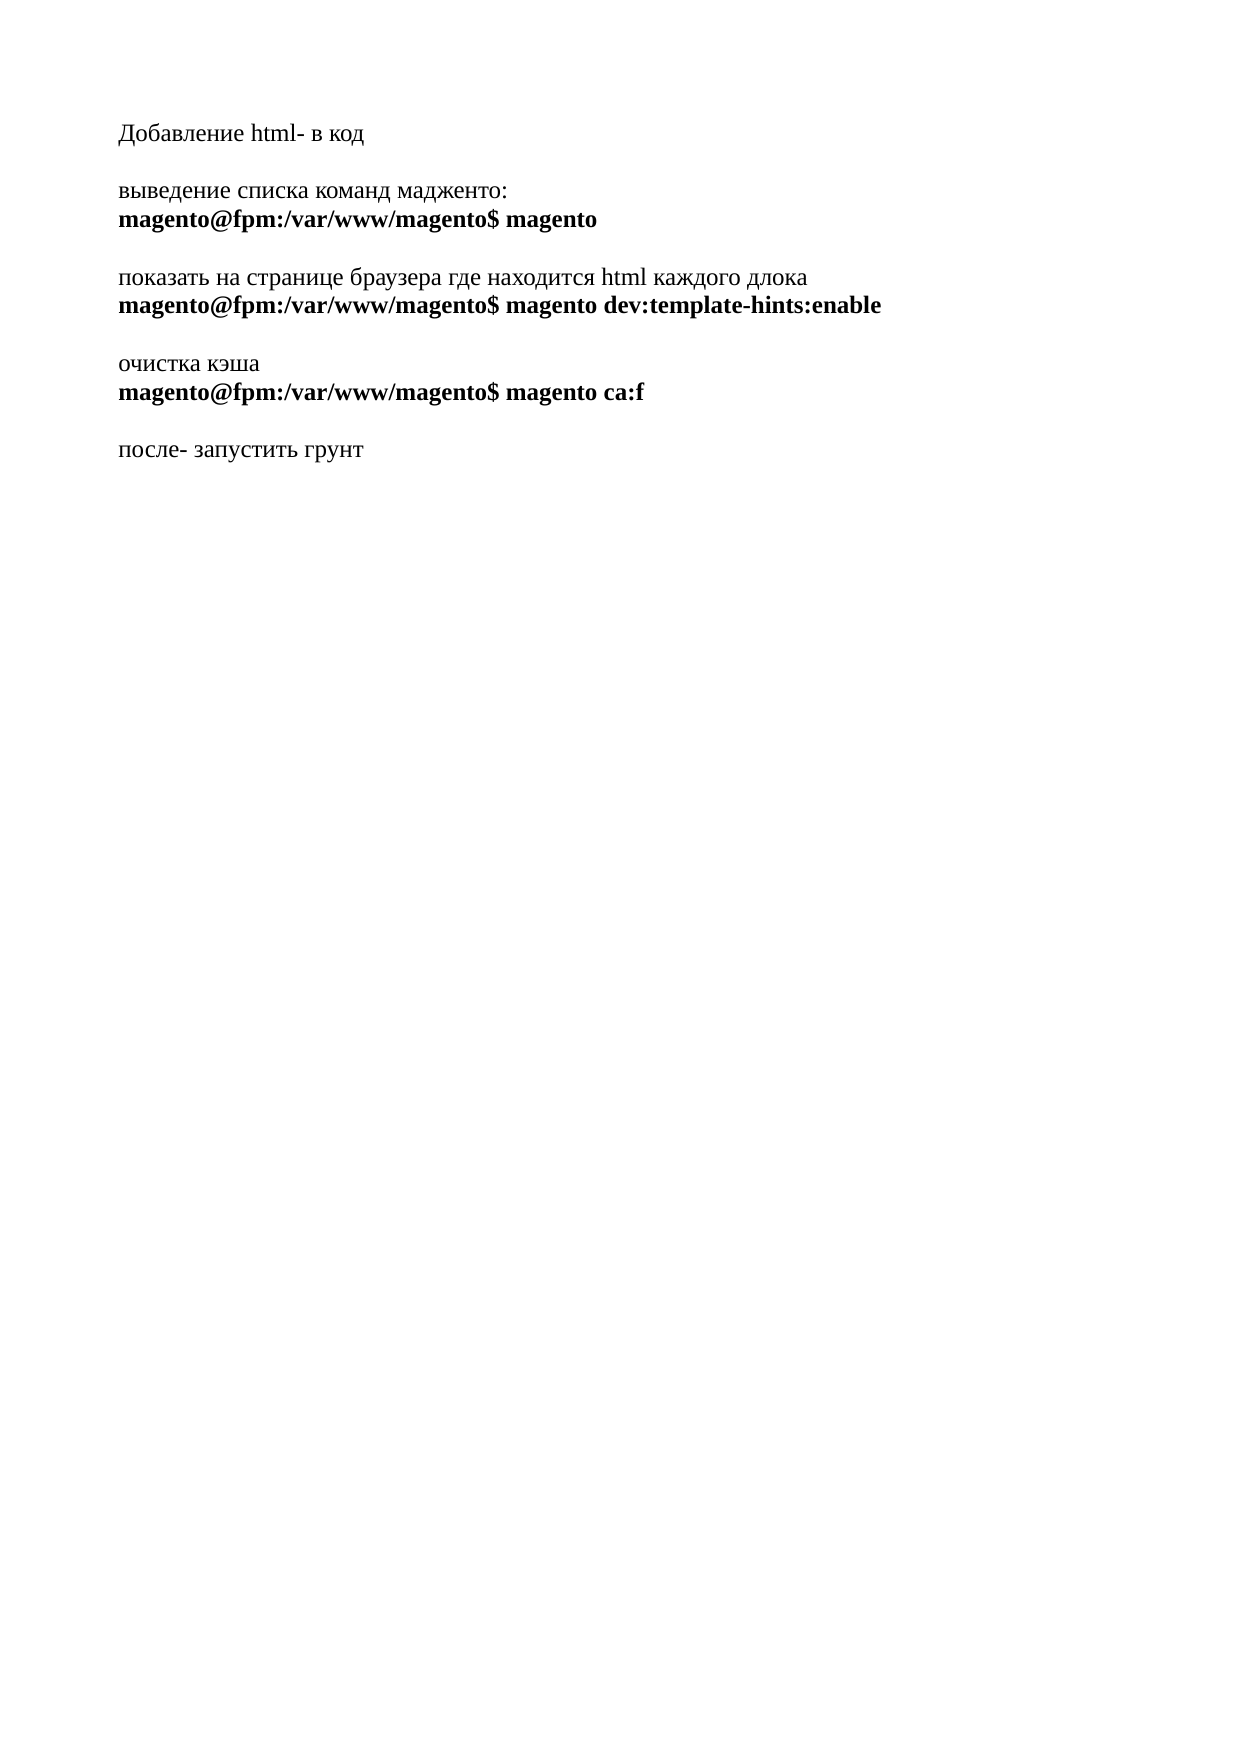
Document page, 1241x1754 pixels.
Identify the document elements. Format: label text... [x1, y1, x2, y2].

text Добавление html- в код [118, 118, 1122, 147]
text magento@fpm:/var/www/magento$ magento [118, 204, 1122, 233]
text magento@fpm:/var/www/magento$ magento dev:template-hints:enable [118, 291, 1122, 319]
text очистка кэша [118, 348, 1122, 377]
text показать на странице браузера где находится html каждого длока [118, 262, 1122, 291]
text magento@fpm:/var/www/magento$ magento ca:f [118, 377, 1122, 406]
text после- запустить грунт [118, 434, 1122, 463]
text выведение списка команд мадженто: [118, 176, 1122, 204]
